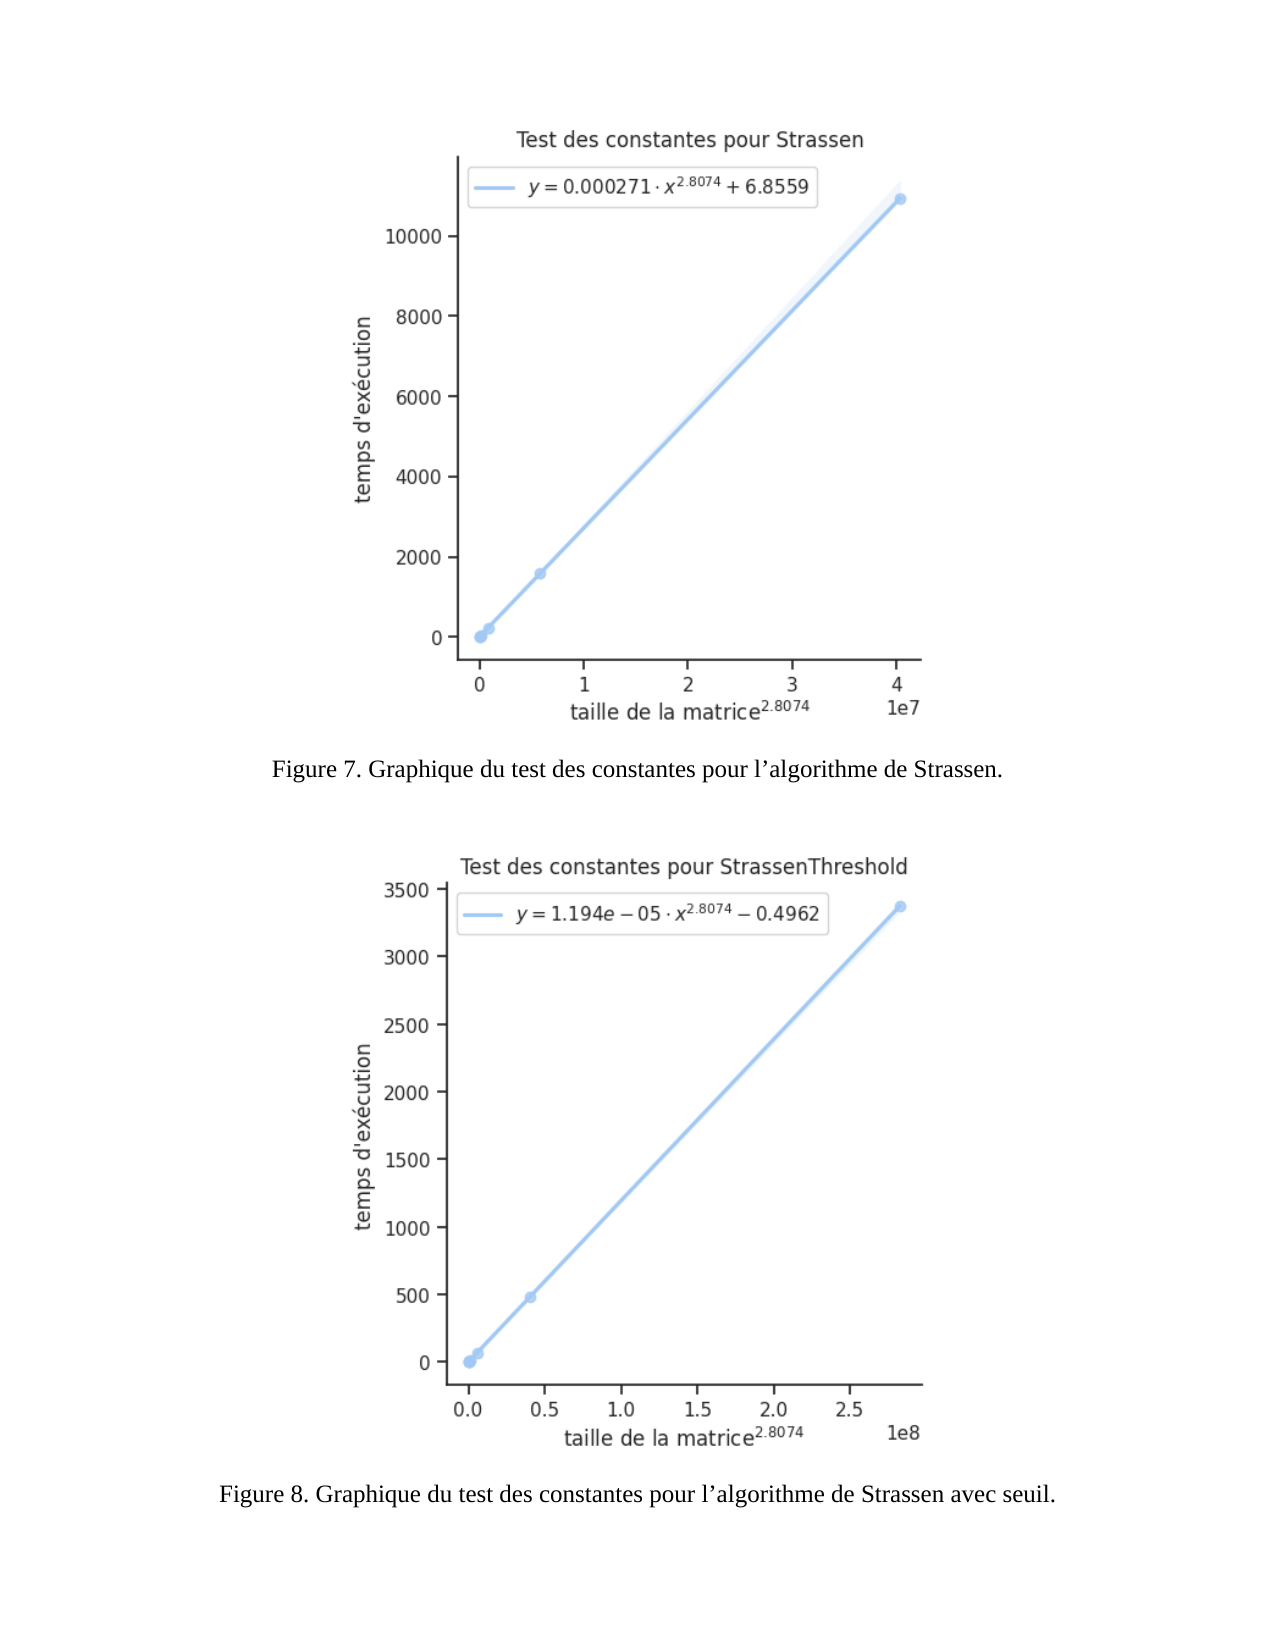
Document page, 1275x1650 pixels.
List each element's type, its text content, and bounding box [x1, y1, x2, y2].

text Figure 7. Graphique du test des constantes pour l’algorithme de Strassen. [118, 754, 1157, 783]
text Figure 8. Graphique du test des constantes pour l’algorithme de Strassen avec seuil. [118, 1479, 1157, 1508]
